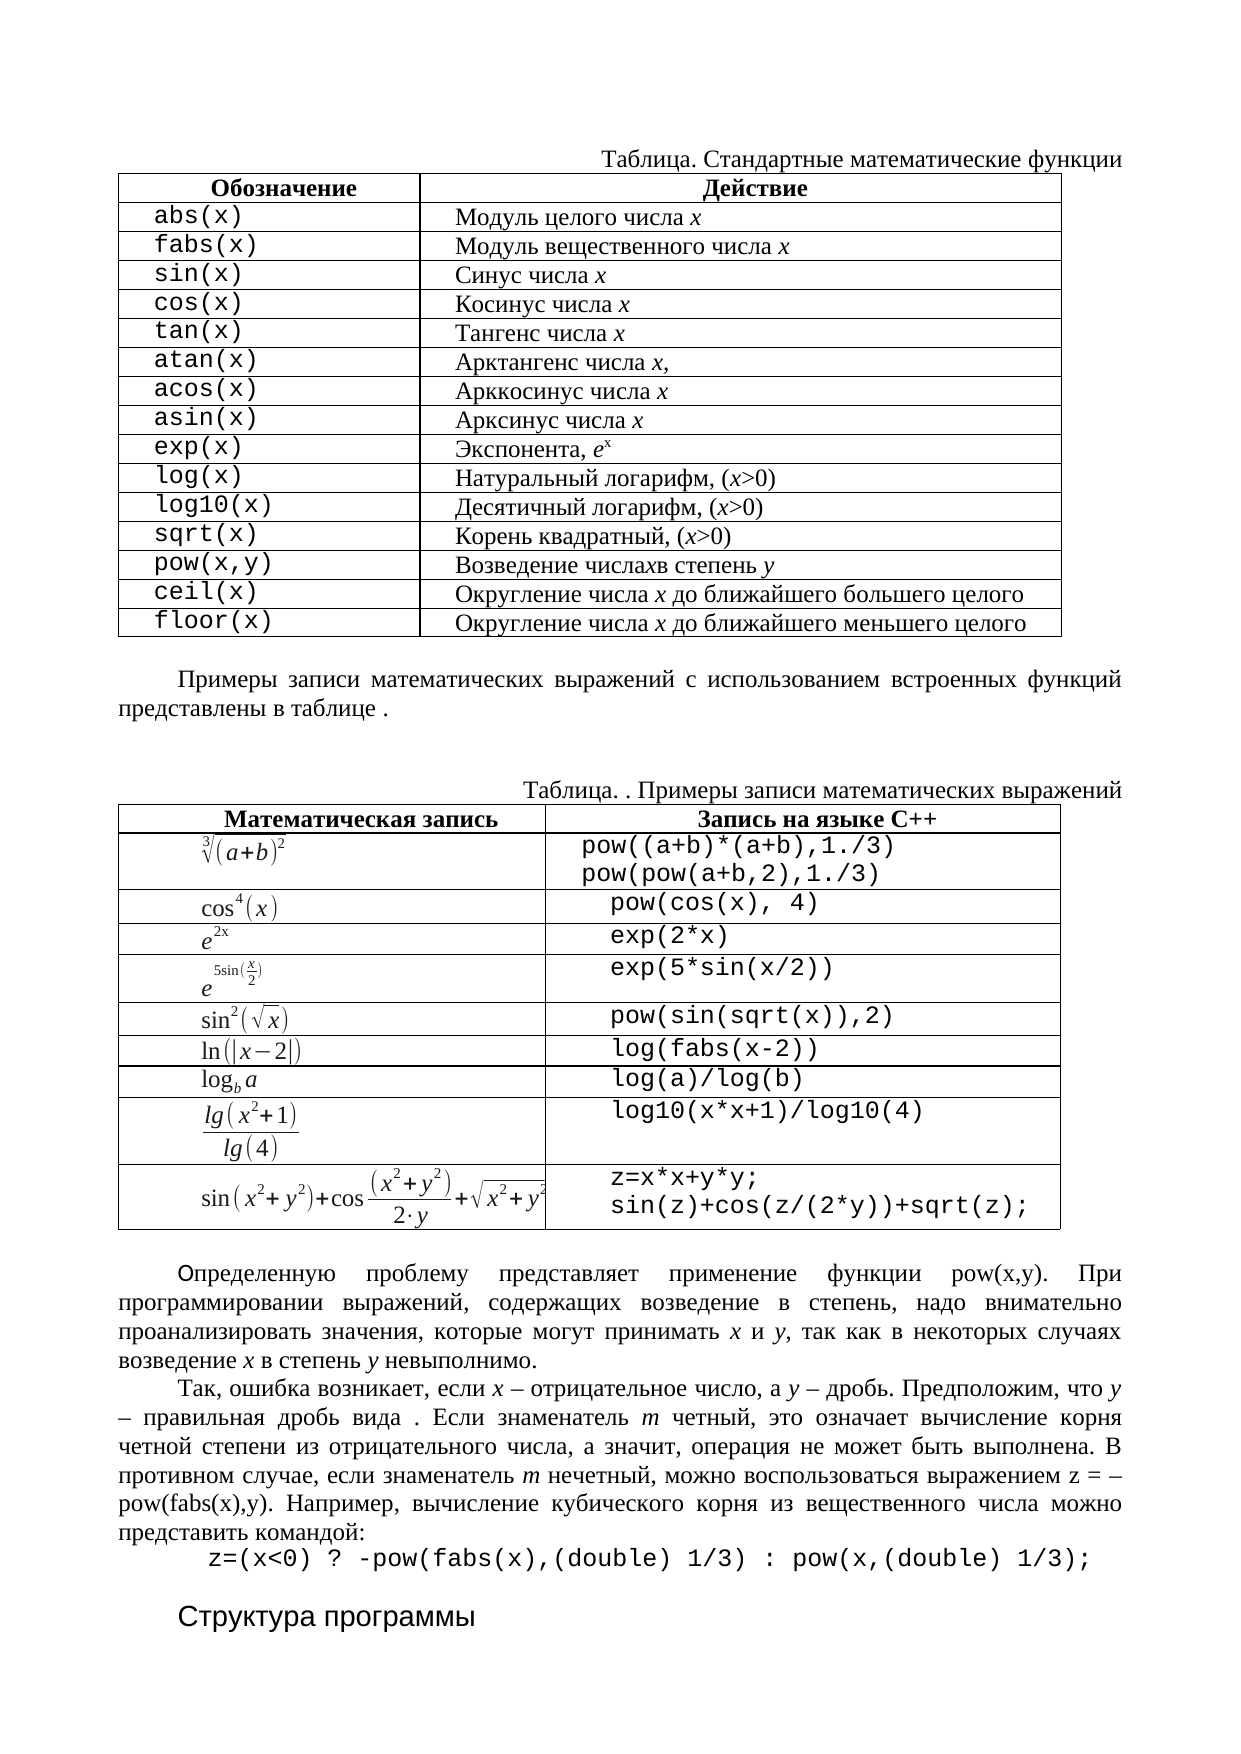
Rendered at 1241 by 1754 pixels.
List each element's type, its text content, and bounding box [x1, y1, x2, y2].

table_cell abs(x) [119, 203, 419, 231]
table_cell Корень квадратный, (x>0) [421, 522, 1061, 550]
text z=(x<0) ? -pow(fabs(x),(double) 1/3) : pow(x,(double) 1/3); [177, 1546, 1122, 1574]
text Примеры записи математических выражений с использованием встроенных функций представлены в таблице . [118, 664, 1122, 722]
table_cell [119, 834, 545, 889]
table_header Запись на языке С++ [546, 805, 1060, 832]
table_cell z=x*x+y*y; sin(z)+cos(z/(2*y))+sqrt(z); [546, 1165, 1060, 1229]
table_cell Модуль вещественного числа x [421, 232, 1061, 260]
table_cell log(a)/log(b) [546, 1067, 1060, 1097]
table_cell exp(2*x) [546, 924, 1060, 954]
table_cell Арксинус числа x [421, 406, 1061, 434]
table_cell acos(x) [119, 377, 419, 405]
table_cell Экспонента, ex [421, 435, 1061, 463]
table_cell Десятичный логарифм, (x>0) [421, 493, 1061, 521]
table_cell [119, 1003, 545, 1035]
table_cell Арккосинус числа x [421, 377, 1061, 405]
table_cell floor(x) [119, 609, 419, 636]
table_cell pow((a+b)*(a+b),1./3) pow(pow(a+b,2),1./3) [546, 834, 1060, 889]
table_cell [119, 955, 545, 1002]
table_cell cos(x) [119, 290, 419, 318]
text Таблица. Стандартные математические функции [118, 144, 1122, 173]
table_cell Натуральный логарифм, (x>0) [421, 464, 1061, 492]
table_cell log(x) [119, 464, 419, 492]
table_cell Синус числа x [421, 261, 1061, 289]
table_header Действие [421, 174, 1061, 202]
table_cell asin(x) [119, 406, 419, 434]
table_cell Модуль целого числа x [421, 203, 1061, 231]
table_cell [119, 1098, 545, 1164]
table_cell Округление числа x до ближайшего большего целого [421, 580, 1061, 608]
text Таблица. . Примеры записи математических выражений [118, 775, 1122, 803]
table_cell pow(cos(x), 4) [546, 890, 1060, 923]
table_cell ceil(x) [119, 580, 419, 608]
table_cell [119, 924, 545, 954]
table_cell log10(x) [119, 493, 419, 521]
table_cell [119, 1067, 545, 1097]
table_cell Возведение числаxв степень y [421, 551, 1061, 579]
table_cell Округление числа x до ближайшего меньшего целого [421, 609, 1061, 636]
table_cell Тангенс числа x [421, 319, 1061, 347]
table_cell exp(x) [119, 435, 419, 463]
table_cell [119, 1036, 545, 1065]
text Определенную проблему представляет применение функции pow(x,y). При программировании выражений, содержащих возведение в степень, надо внимательно проанализировать значения, которые могут принимать х и y, так как в некоторых случаях возведение х в степень y невыполнимо. [118, 1257, 1122, 1373]
text Структура программы [118, 1599, 1122, 1633]
text Так, ошибка возникает, если х – отрицательное число, а y – дробь. Предположим, что y – правильная дробь вида . Если знаменатель m четный, это означает вычисление корня четной степени из отрицательного числа, а значит, операция не может быть выполнена. В противном случае, если знаменатель m нечетный, можно воспользоваться выражением z = –pow(fabs(x),y). Например, вычисление кубического корня из вещественного числа можно представить командой: [118, 1373, 1122, 1546]
table_cell pow(x,y) [119, 551, 419, 579]
table_cell log(fabs(x-2)) [546, 1036, 1060, 1065]
table_cell Косинус числа x [421, 290, 1061, 318]
table_header Математическая запись [119, 805, 545, 832]
table_cell tan(x) [119, 319, 419, 347]
table_header Обозначение [119, 174, 419, 202]
table_cell sqrt(x) [119, 522, 419, 550]
table_cell log10(x*x+1)/log10(4) [546, 1098, 1060, 1164]
table_cell atan(x) [119, 348, 419, 376]
table_cell Арктангенс числа x, [421, 348, 1061, 376]
table_cell exp(5*sin(x/2)) [546, 955, 1060, 1002]
table_cell [119, 890, 545, 923]
table_cell [119, 1165, 545, 1229]
table_cell pow(sin(sqrt(x)),2) [546, 1003, 1060, 1035]
table_cell fabs(x) [119, 232, 419, 260]
table_cell sin(x) [119, 261, 419, 289]
